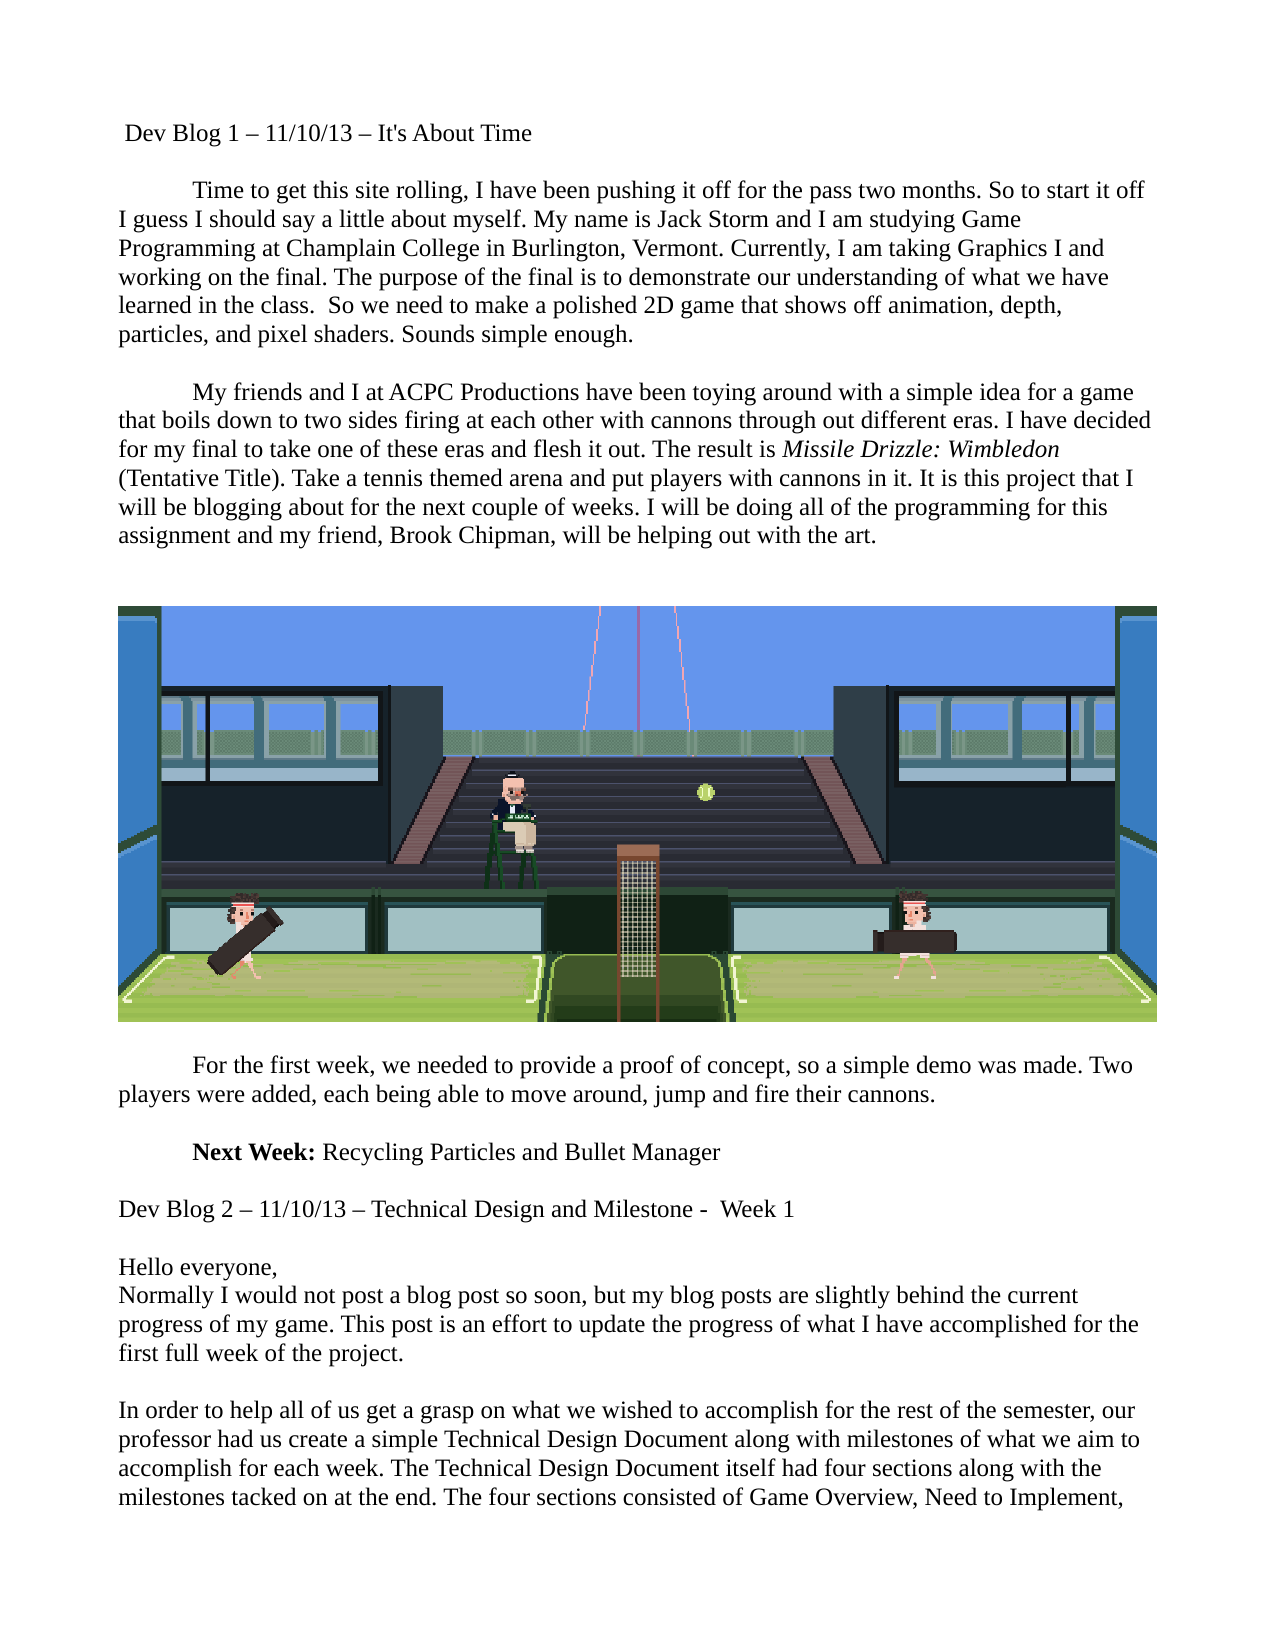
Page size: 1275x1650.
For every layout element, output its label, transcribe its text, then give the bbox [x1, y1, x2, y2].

picture [118, 606, 1157, 1022]
text My friends and I at ACPC Productions have been toying around with a simple idea for a game that boils down to two sides firing at each other with cannons through out different eras. I have decided for my final to take one of these eras and flesh it out. The result is Missile Drizzle: Wimbledon (Tentative Title). Take a tennis themed arena and put players with cannons in it. It is this project that I will be blogging about for the next couple of weeks. I will be doing all of the programming for this assignment and my friend, Brook Chipman, will be helping out with the art. [118, 377, 1157, 549]
text For the first week, we needed to provide a proof of concept, so a simple demo was made. Two players were added, each being able to move around, jump and fire their cannons. [118, 1050, 1157, 1108]
text Dev Blog 2 – 11/10/13 – Technical Design and Milestone - Week 1 [118, 1194, 1157, 1223]
text Time to get this site rolling, I have been pushing it off for the pass two months. So to start it off I guess I should say a little about myself. My name is Jack Storm and I am studying Game Programming at Champlain College in Burlington, Vermont. Currently, I am taking Graphics I and working on the final. The purpose of the final is to demonstrate our understanding of what we have learned in the class. So we need to make a polished 2D game that shows off animation, depth, particles, and pixel shaders. Sounds simple enough. [118, 176, 1157, 377]
text In order to help all of us get a grasp on what we wished to accomplish for the rest of the semester, our professor had us create a simple Technical Design Document along with milestones of what we aim to accomplish for each week. The Technical Design Document itself had four sections along with the milestones tacked on at the end. The four sections consisted of Game Overview, Need to Implement, [118, 1395, 1157, 1510]
text Dev Blog 1 – 11/10/13 – It's About Time [118, 118, 1157, 147]
text Hello everyone, [118, 1252, 1157, 1280]
text Next Week: Recycling Particles and Bullet Manager [118, 1137, 1157, 1165]
text Normally I would not post a blog post so soon, but my blog posts are slightly behind the current progress of my game. This post is an effort to update the progress of what I have accomplished for the first full week of the project. [118, 1280, 1157, 1367]
